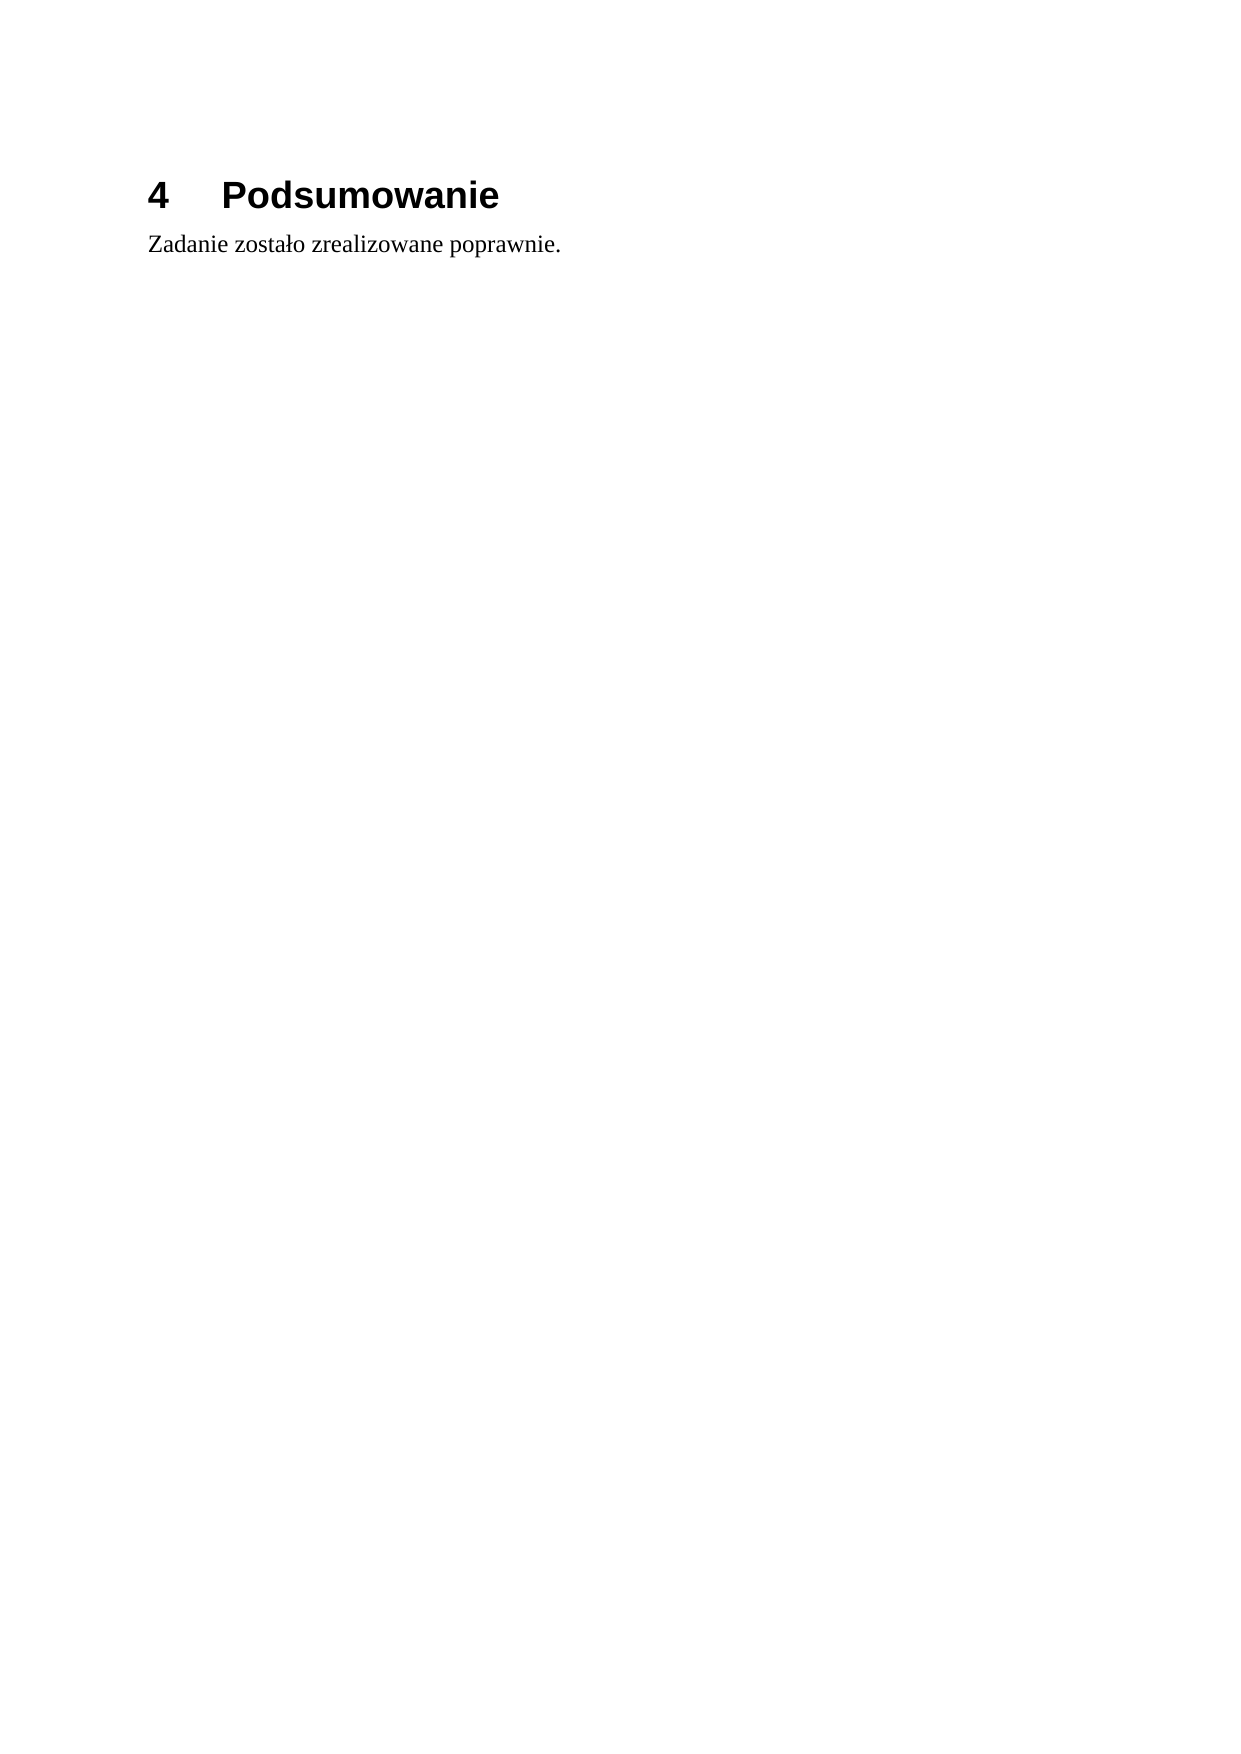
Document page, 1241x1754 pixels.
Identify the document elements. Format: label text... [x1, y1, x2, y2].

text Zadanie zostało zrealizowane poprawnie. [148, 229, 1093, 257]
subtitle Podsumowanie [148, 173, 1093, 216]
